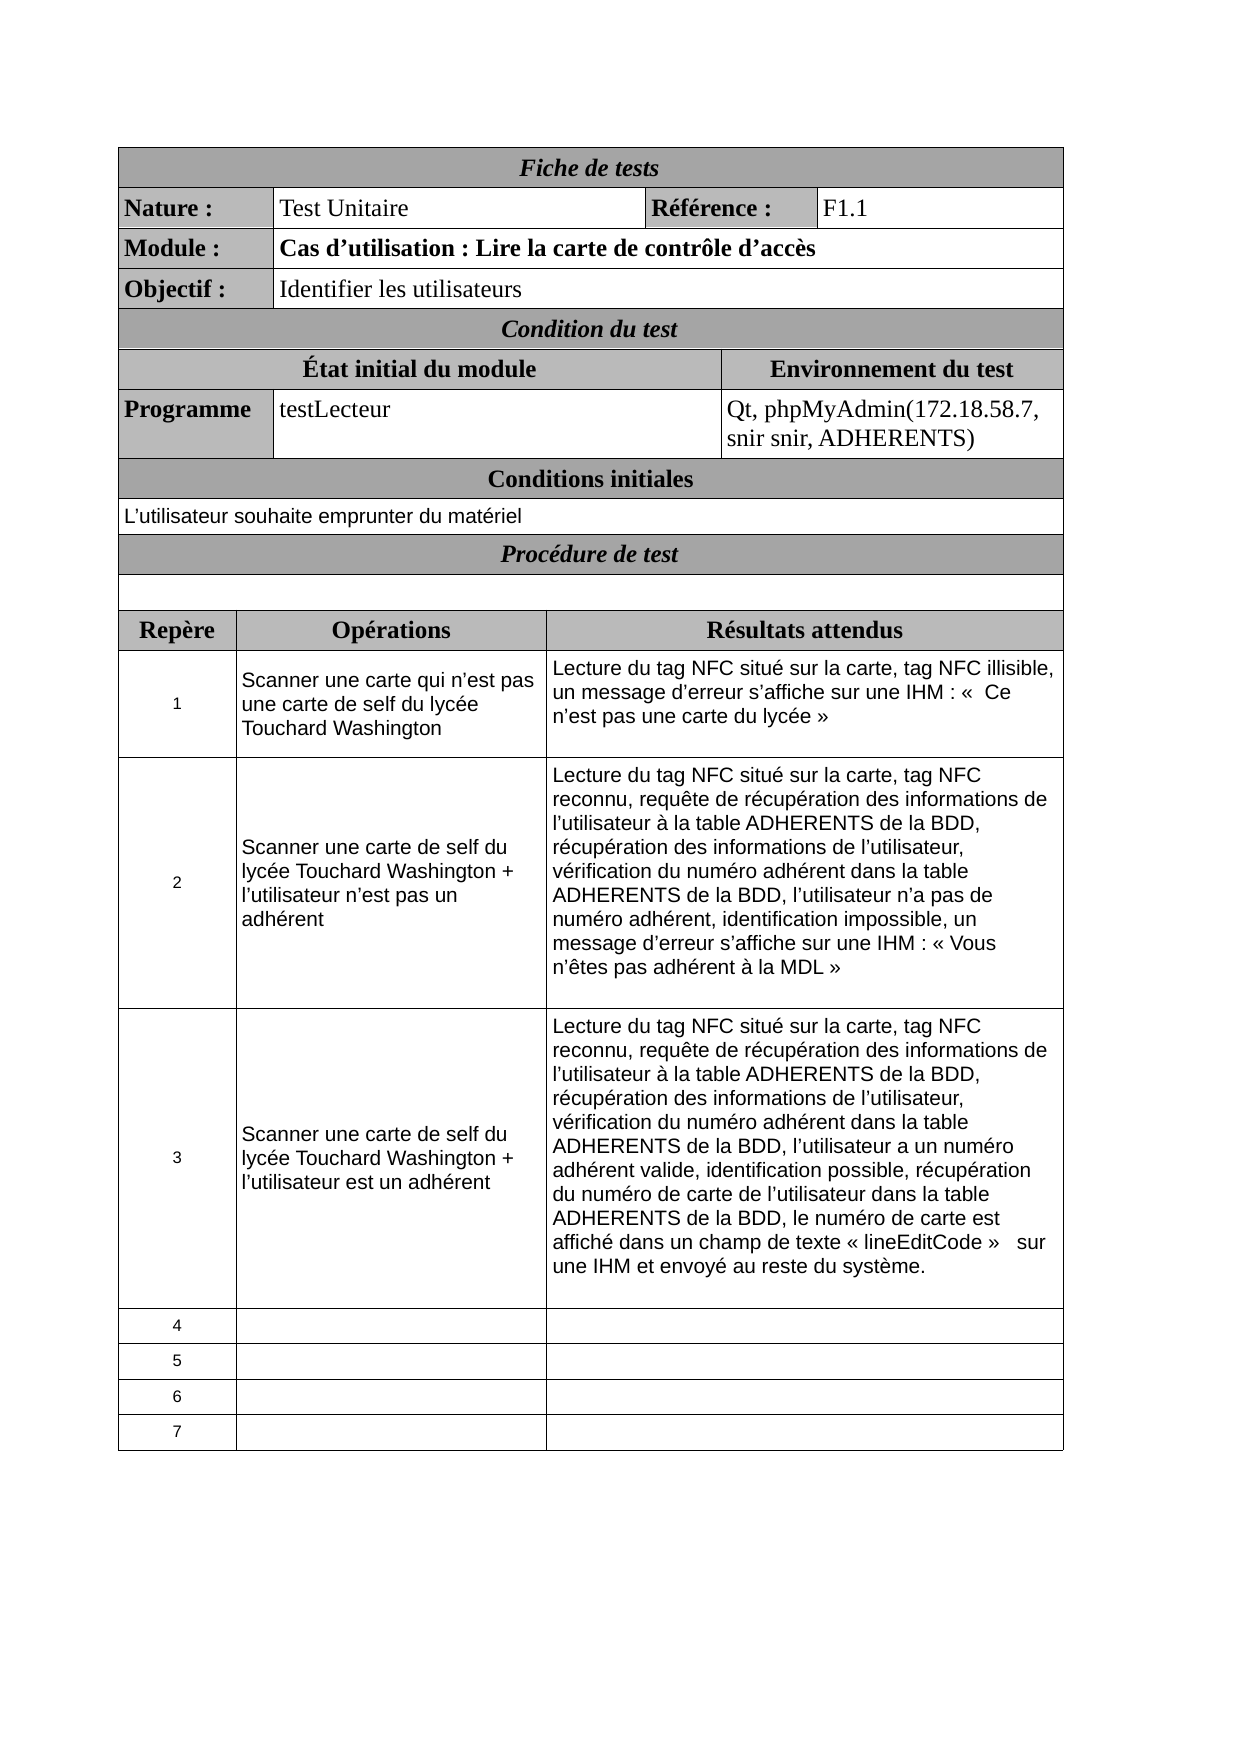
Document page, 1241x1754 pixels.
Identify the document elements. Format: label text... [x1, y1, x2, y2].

table_cell F1.1 [818, 188, 1063, 227]
table_cell Test Unitaire [274, 188, 645, 227]
table_cell 6 [119, 1380, 236, 1414]
table_cell 7 [119, 1415, 236, 1449]
table_cell Repère [119, 611, 236, 650]
table_cell [547, 1344, 1063, 1378]
table_cell L’utilisateur souhaite emprunter du matériel [119, 499, 1063, 534]
table_cell testLecteur [274, 390, 721, 458]
table_cell Cas d’utilisation : Lire la carte de contrôle d’accès [274, 229, 1063, 268]
table_cell Conditions initiales [119, 459, 1063, 498]
table_cell Lecture du tag NFC situé sur la carte, tag NFC reconnu, requête de récupération des informations de l’utilisateur à la table ADHERENTS de la BDD, récupération des informations de l’utilisateur, vérification du numéro adhérent dans la table ADHERENTS de la BDD, l’utilisateur a un numéro adhérent valide, identification possible, récupération du numéro de carte de l’utilisateur dans la table ADHERENTS de la BDD, le numéro de carte est affiché dans un champ de texte « lineEditCode » sur une IHM et envoyé au reste du système. [547, 1009, 1063, 1307]
table_cell 1 [119, 651, 236, 757]
table_cell Scanner une carte qui n’est pas une carte de self du lycée Touchard Washington [237, 651, 546, 757]
table_cell État initial du module [119, 350, 721, 389]
table_cell Module : [119, 229, 273, 268]
table_cell 2 [119, 758, 236, 1008]
table_cell Résultats attendus [547, 611, 1063, 650]
table_cell Identifier les utilisateurs [274, 269, 1063, 308]
table_cell Condition du test [119, 309, 1063, 348]
table_cell [547, 1309, 1063, 1343]
table_cell Objectif : [119, 269, 273, 308]
table_cell Opérations [237, 611, 546, 650]
table_cell [237, 1309, 546, 1343]
table_cell Nature : [119, 188, 273, 227]
table_cell Procédure de test [119, 535, 1063, 574]
table_cell Référence : [646, 188, 817, 227]
table_header Fiche de tests [119, 148, 1063, 187]
table_cell [547, 1415, 1063, 1449]
table_cell 3 [119, 1009, 236, 1307]
table_cell 4 [119, 1309, 236, 1343]
table_cell [237, 1344, 546, 1378]
table_cell Programme [119, 390, 273, 458]
table_cell Lecture du tag NFC situé sur la carte, tag NFC illisible, un message d’erreur s’affiche sur une IHM : « Ce n’est pas une carte du lycée » [547, 651, 1063, 757]
table_cell Scanner une carte de self du lycée Touchard Washington + l’utilisateur est un adhérent [237, 1009, 546, 1307]
table_cell 5 [119, 1344, 236, 1378]
table_cell [237, 1380, 546, 1414]
table_cell [237, 1415, 546, 1449]
table_cell Scanner une carte de self du lycée Touchard Washington + l’utilisateur n’est pas un adhérent [237, 758, 546, 1008]
table_cell [547, 1380, 1063, 1414]
table_cell Lecture du tag NFC situé sur la carte, tag NFC reconnu, requête de récupération des informations de l’utilisateur à la table ADHERENTS de la BDD, récupération des informations de l’utilisateur, vérification du numéro adhérent dans la table ADHERENTS de la BDD, l’utilisateur n’a pas de numéro adhérent, identification impossible, un message d’erreur s’affiche sur une IHM : « Vous n’êtes pas adhérent à la MDL » [547, 758, 1063, 1008]
table_cell Environnement du test [722, 350, 1063, 389]
table_cell Qt, phpMyAdmin(172.18.58.7, snir snir, ADHERENTS) [722, 390, 1063, 458]
table_cell [119, 575, 1063, 609]
